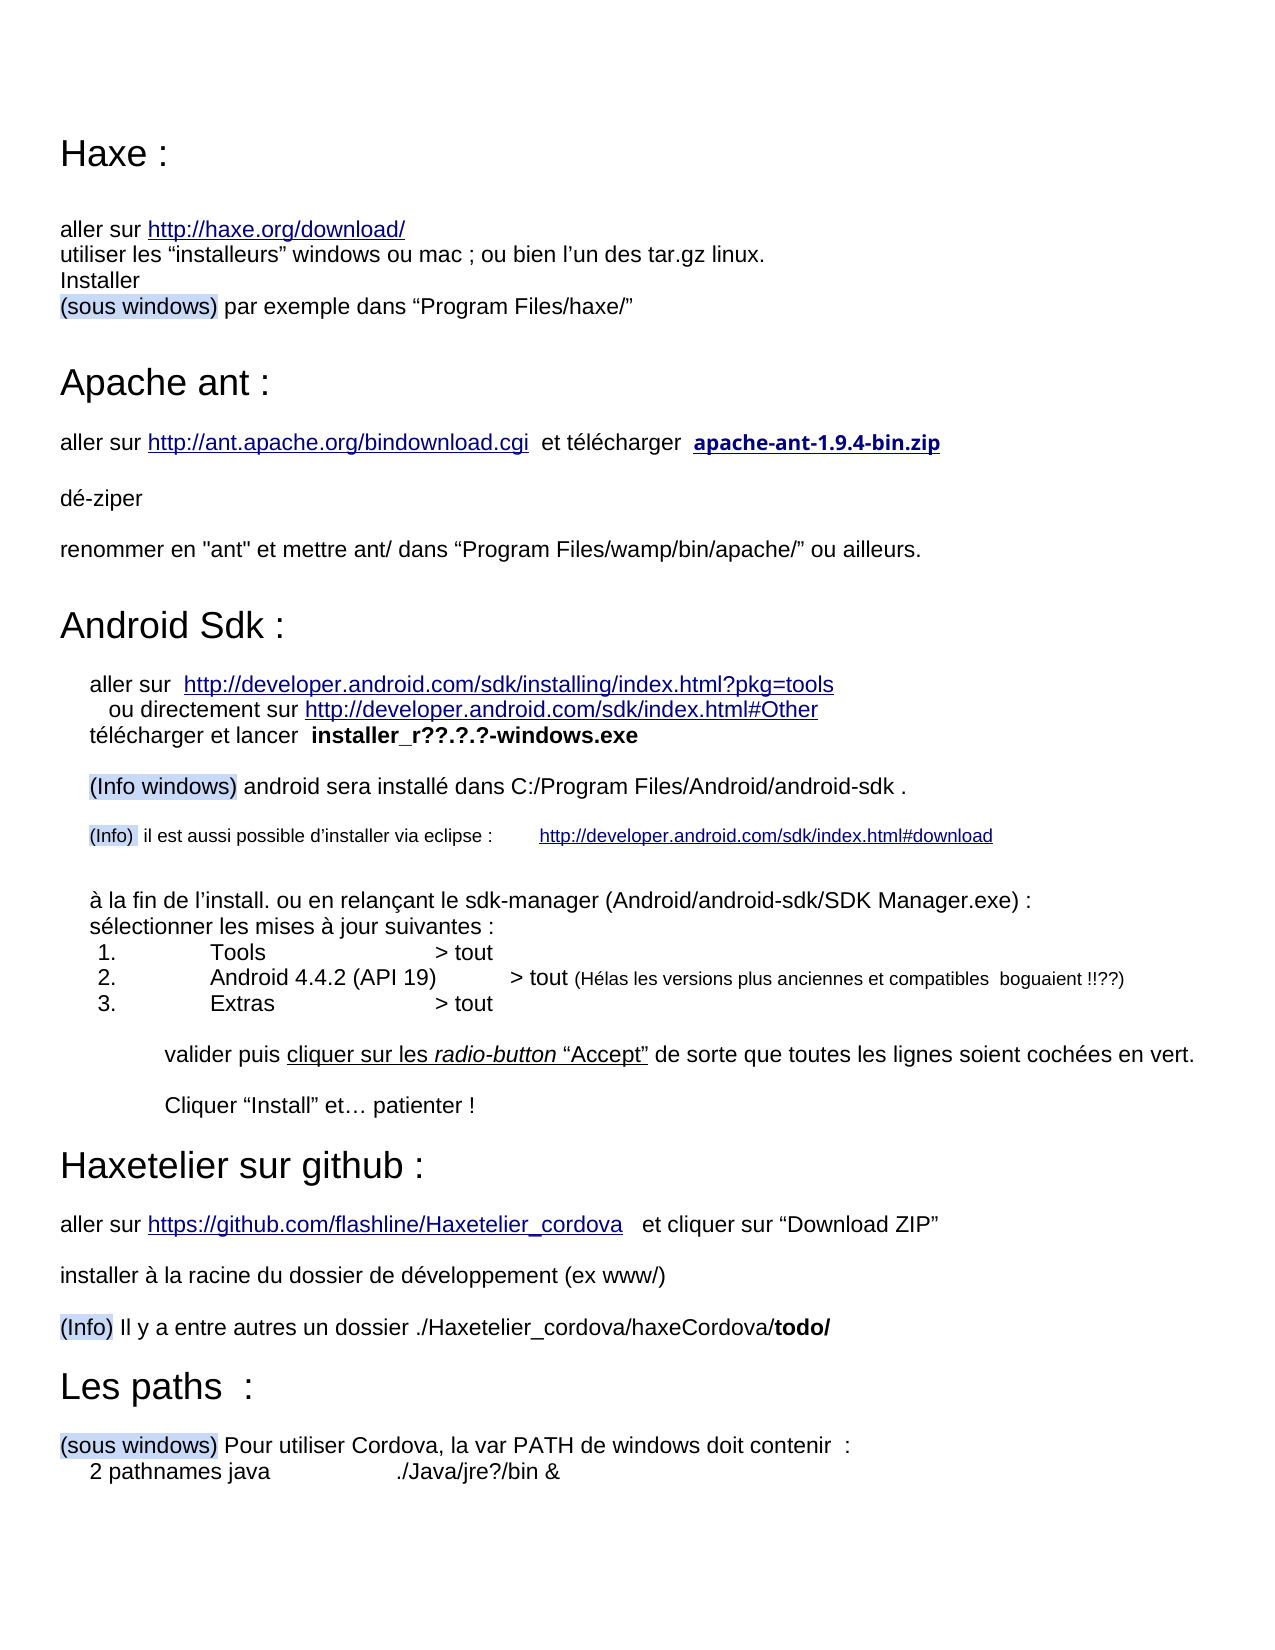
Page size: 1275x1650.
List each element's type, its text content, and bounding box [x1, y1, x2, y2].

text installer à la racine du dossier de développement (ex www/) [60, 1263, 1241, 1289]
text (Info windows) android sera installé dans C:/Program Files/Android/android-sdk . [89, 774, 1241, 800]
text dé-ziper [60, 485, 1241, 511]
text (Info) il est aussi possible d’installer via eclipse : http://developer.android.com/sdk/index.html#download [89, 825, 1241, 846]
text Haxe : [60, 133, 1241, 175]
text aller sur http://ant.apache.org/bindownload.cgi et télécharger apache-ant-1.9.4-bin.zip [60, 428, 1241, 457]
text aller sur http://haxe.org/download/ [60, 217, 1241, 242]
text Les paths : [60, 1366, 1241, 1407]
text Apache ant : [60, 361, 1241, 403]
text (sous windows) par exemple dans “Program Files/haxe/” [60, 293, 1241, 319]
text Cliquer “Install” et… patienter ! [89, 1093, 1241, 1119]
text Installer [60, 268, 1241, 293]
text (sous windows) Pour utiliser Cordova, la var PATH de windows doit contenir : [60, 1433, 1241, 1459]
list Tools > tout [97, 939, 1241, 965]
text ou directement sur http://developer.android.com/sdk/index.html#Other [89, 697, 1241, 723]
text sélectionner les mises à jour suivantes : [89, 914, 1241, 939]
text (Info) Il y a entre autres un dossier ./Haxetelier_cordova/haxeCordova/todo/ [60, 1314, 1241, 1340]
list Extras > tout [97, 991, 1241, 1016]
text télécharger et lancer installer_r??.?.?-windows.exe [89, 723, 1241, 748]
list Android 4.4.2 (API 19) > tout (Hélas les versions plus anciennes et compatibles boguaient !!??) [97, 965, 1241, 991]
text 2 pathnames java ./Java/jre?/bin & [89, 1459, 1241, 1484]
text utiliser les “installeurs” windows ou mac ; ou bien l’un des tar.gz linux. [60, 242, 1241, 268]
text renommer en "ant" et mettre ant/ dans “Program Files/wamp/bin/apache/” ou ailleurs. [60, 537, 1241, 562]
text Haxetelier sur github : [60, 1144, 1241, 1186]
text valider puis cliquer sur les radio-button “Accept” de sorte que toutes les lignes soient cochées en vert. [89, 1042, 1241, 1067]
text Android Sdk : [60, 604, 1241, 646]
text aller sur https://github.com/flashline/Haxetelier_cordova et cliquer sur “Download ZIP” [60, 1212, 1241, 1237]
text aller sur http://developer.android.com/sdk/installing/index.html?pkg=tools [89, 672, 1241, 697]
text à la fin de l’install. ou en relançant le sdk-manager (Android/android-sdk/SDK Manager.exe) : [89, 888, 1241, 914]
